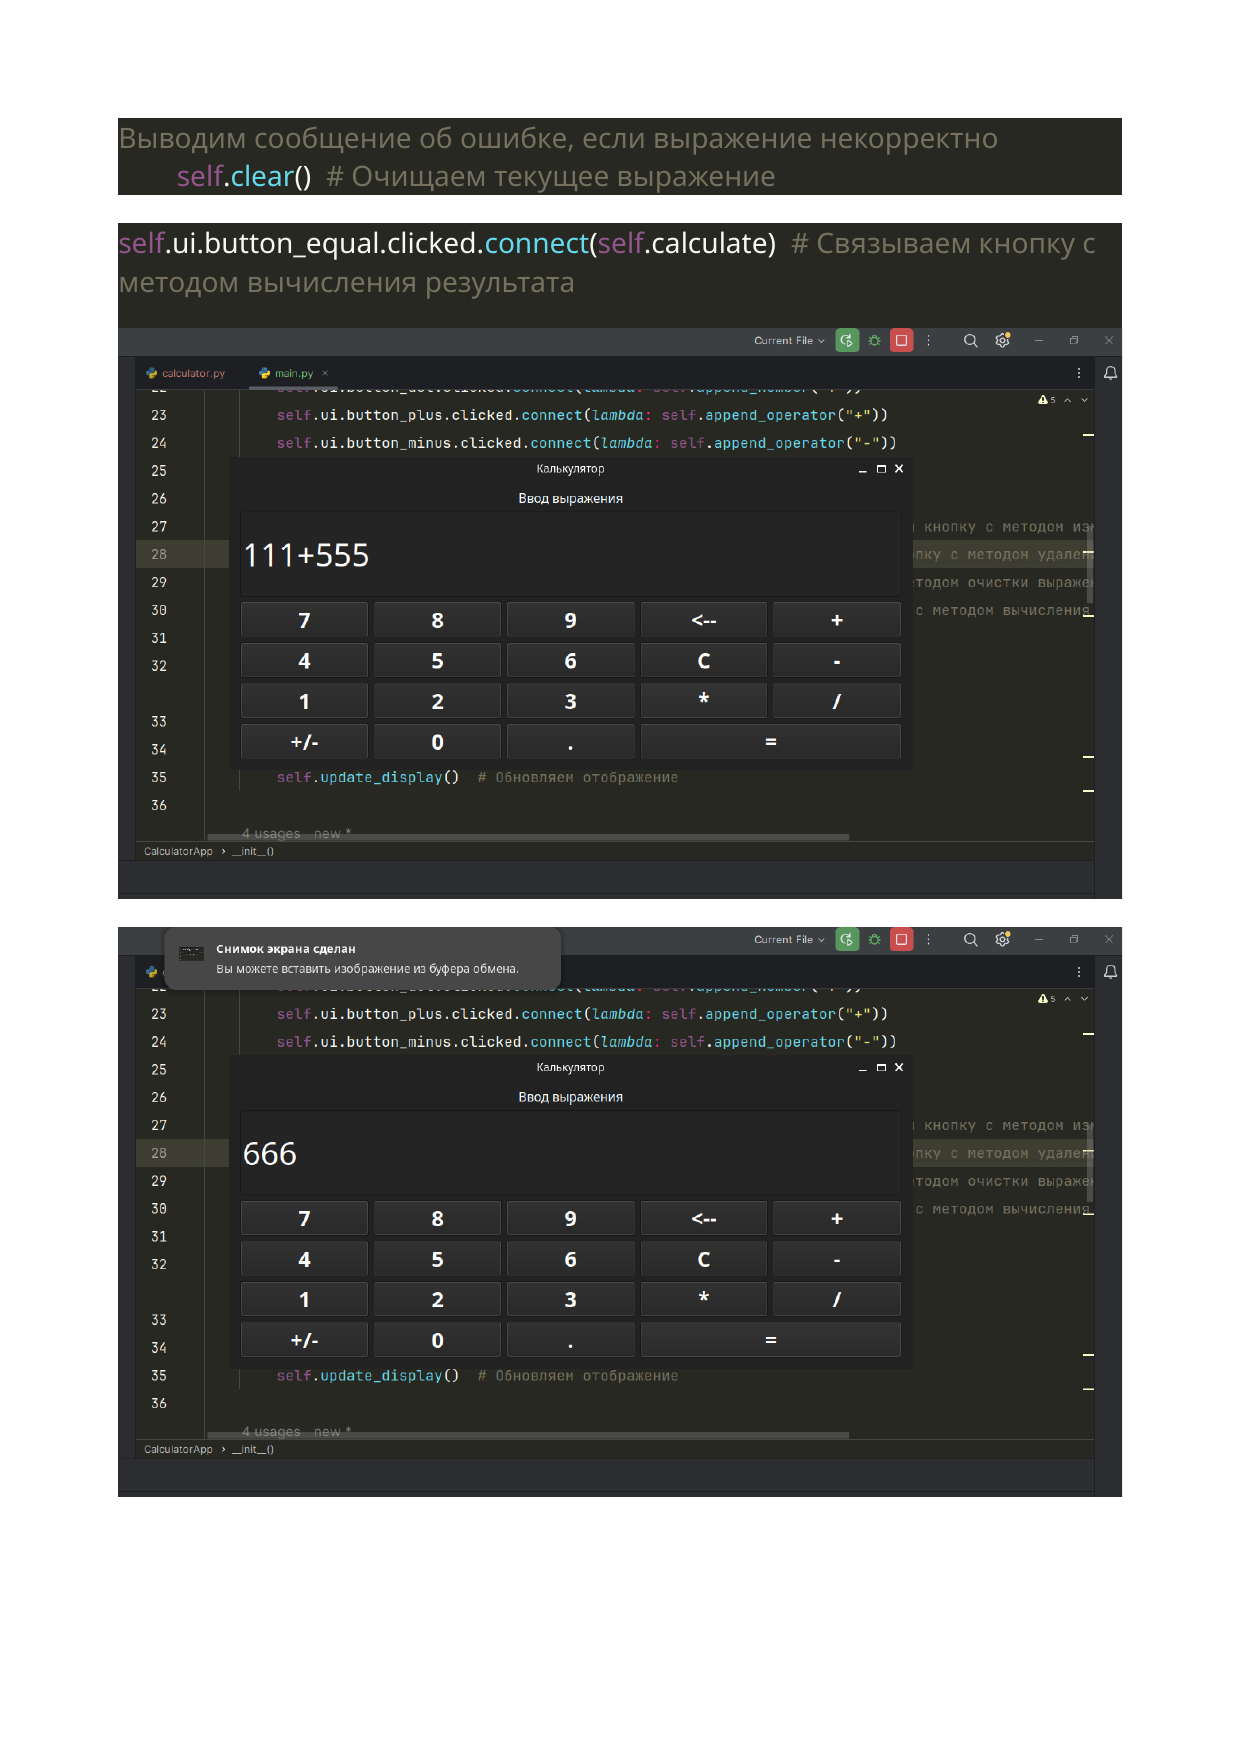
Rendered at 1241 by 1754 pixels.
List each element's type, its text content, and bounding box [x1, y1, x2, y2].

text self.ui.button_equal.clicked.connect(self.calculate) # Связываем кнопку с методом вычисления результата [118, 223, 1122, 328]
picture [118, 328, 1123, 899]
text Выводим сообщение об ошибке, если выражение некорректно self.clear() # Очищаем текущее выражение [118, 118, 1122, 195]
picture [118, 927, 1123, 1497]
